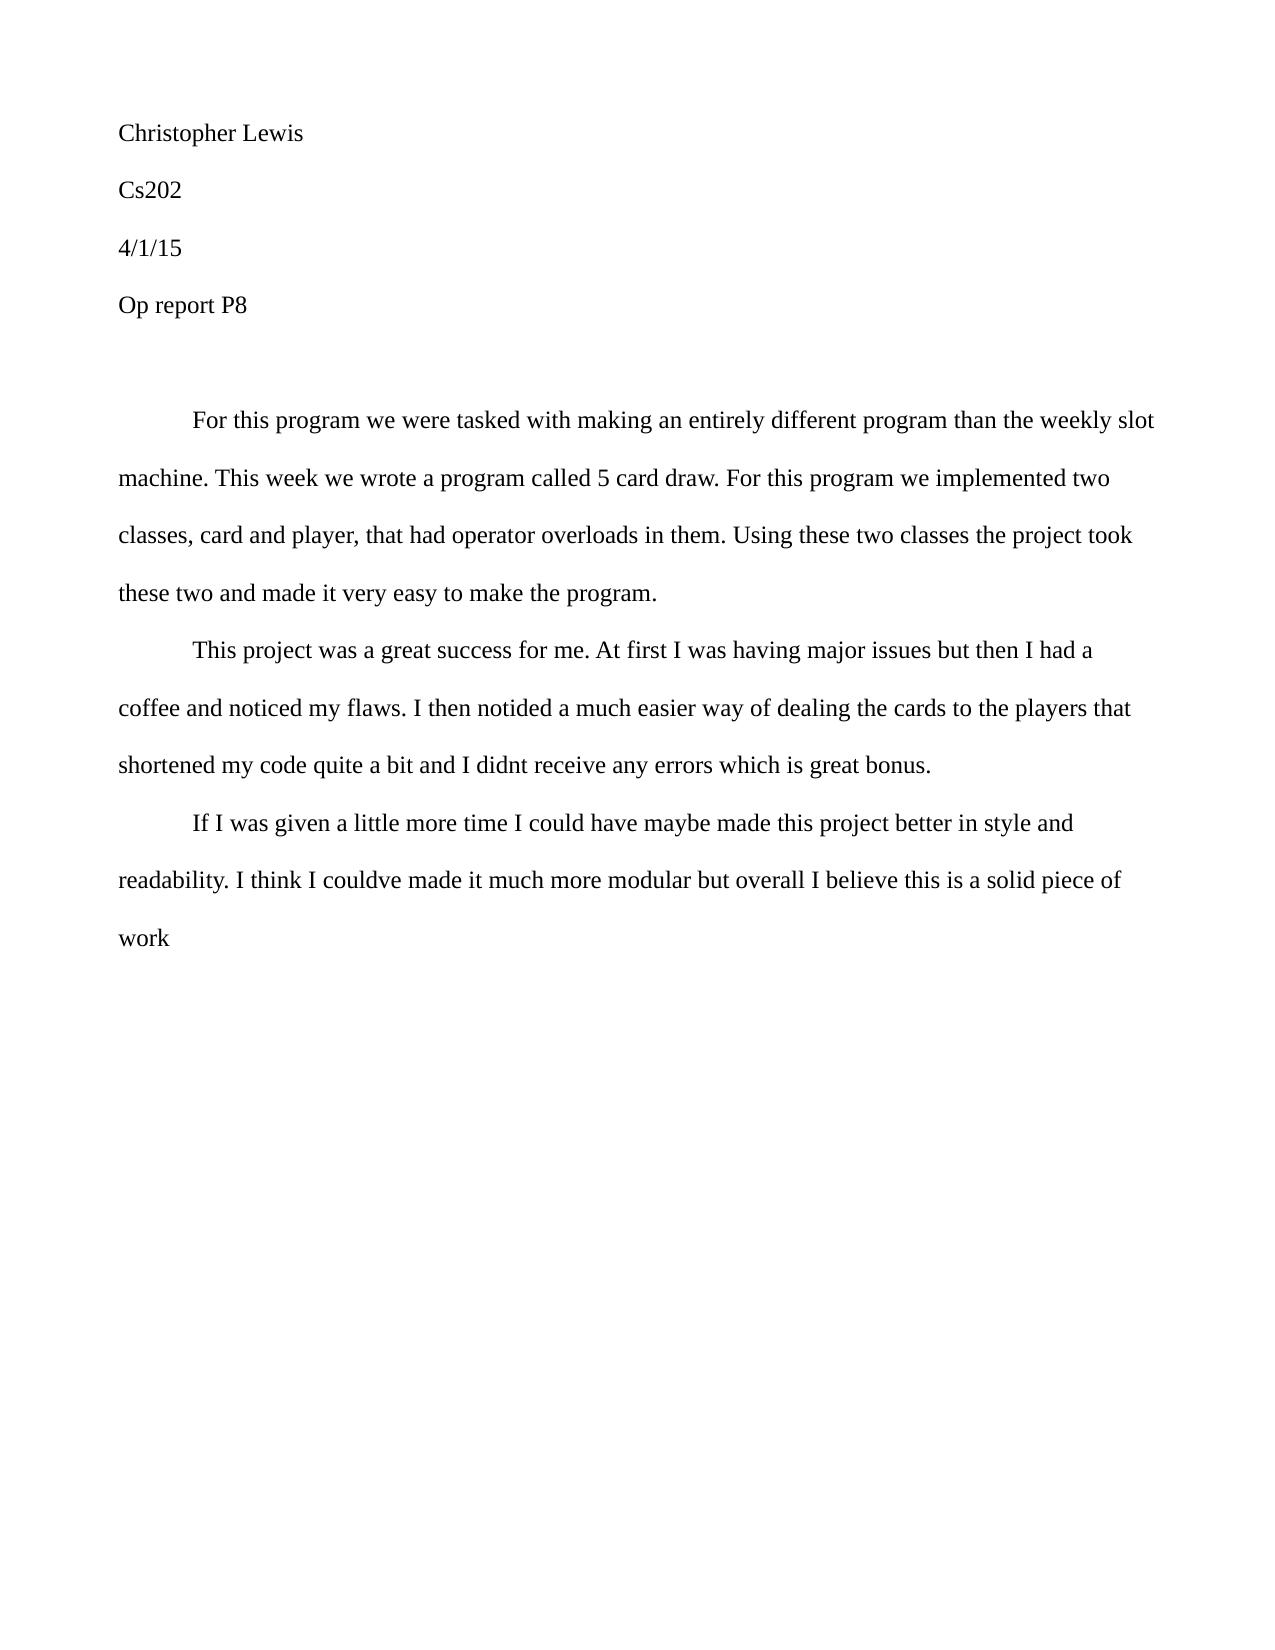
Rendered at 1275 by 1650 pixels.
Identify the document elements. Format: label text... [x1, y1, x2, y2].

text This project was a great success for me. At first I was having major issues but then I had a coffee and noticed my flaws. I then notided a much easier way of dealing the cards to the players that shortened my code quite a bit and I didnt receive any errors which is great bonus. [118, 636, 1157, 779]
text Christopher Lewis [118, 118, 1157, 147]
text If I was given a little more time I could have maybe made this project better in style and readability. I think I couldve made it much more modular but overall I believe this is a solid piece of work [118, 808, 1157, 952]
text Cs202 [118, 176, 1157, 204]
text 4/1/15 [118, 233, 1157, 262]
text For this program we were tasked with making an entirely different program than the weekly slot machine. This week we wrote a program called 5 card draw. For this program we implemented two classes, card and player, that had operator overloads in them. Using these two classes the project took these two and made it very easy to make the program. [118, 406, 1157, 607]
text Op report P8 [118, 291, 1157, 319]
